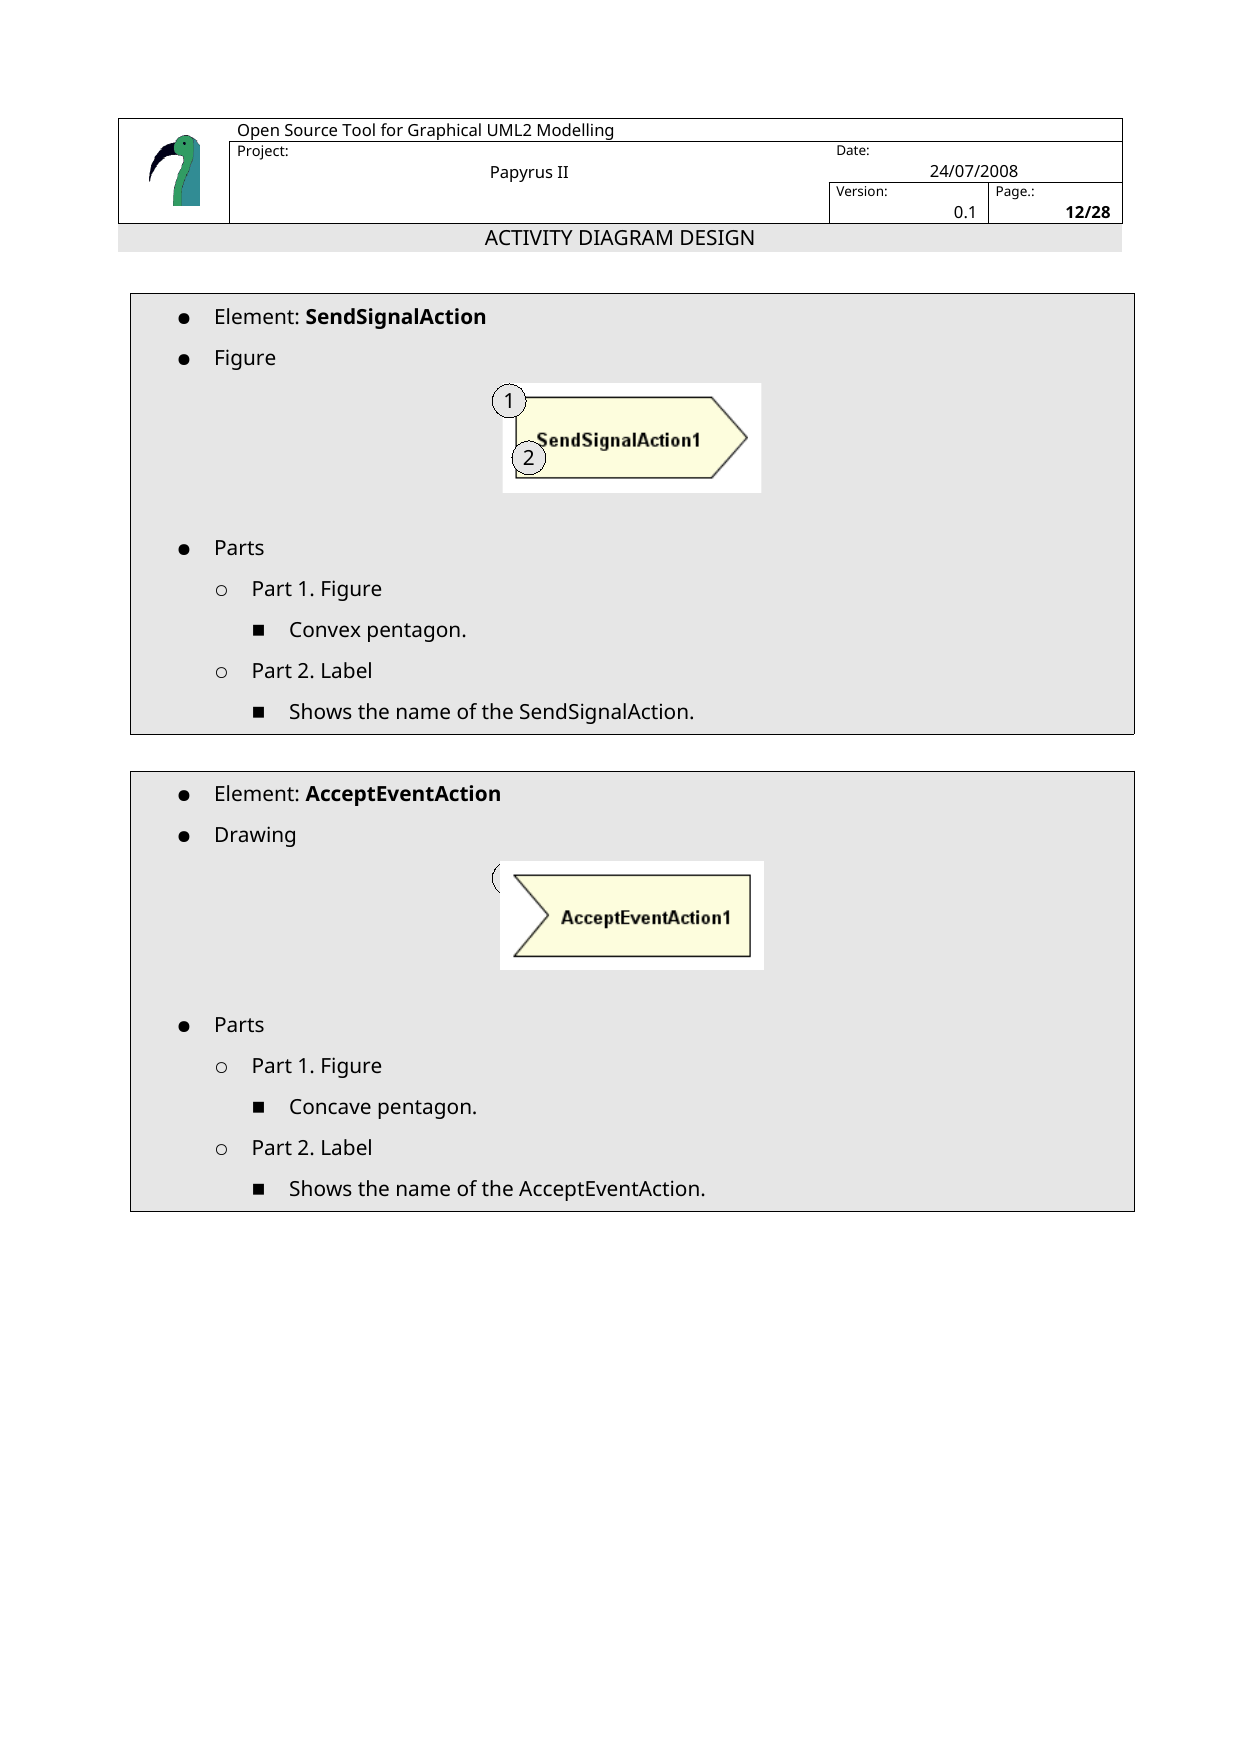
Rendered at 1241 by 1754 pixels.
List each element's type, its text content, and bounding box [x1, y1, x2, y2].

list Part 2. Label [214, 656, 1125, 684]
list Part 1. Figure [214, 1051, 1125, 1080]
list Parts [176, 533, 1125, 562]
list Convex pentagon. [251, 615, 1125, 643]
list Part 1. Figure [214, 574, 1125, 602]
list Figure [176, 343, 1125, 371]
list Parts [176, 1011, 1125, 1039]
list Element: AcceptEventAction [176, 779, 1125, 808]
list Element: SendSignalAction [176, 302, 1125, 331]
list Concave pentagon. [251, 1092, 1125, 1121]
picture [147, 133, 201, 209]
list Part 2. Label [214, 1133, 1125, 1162]
list Shows the name of the SendSignalAction. [251, 697, 1125, 725]
list Drawing [176, 820, 1125, 849]
list Shows the name of the AcceptEventAction. [251, 1174, 1125, 1203]
